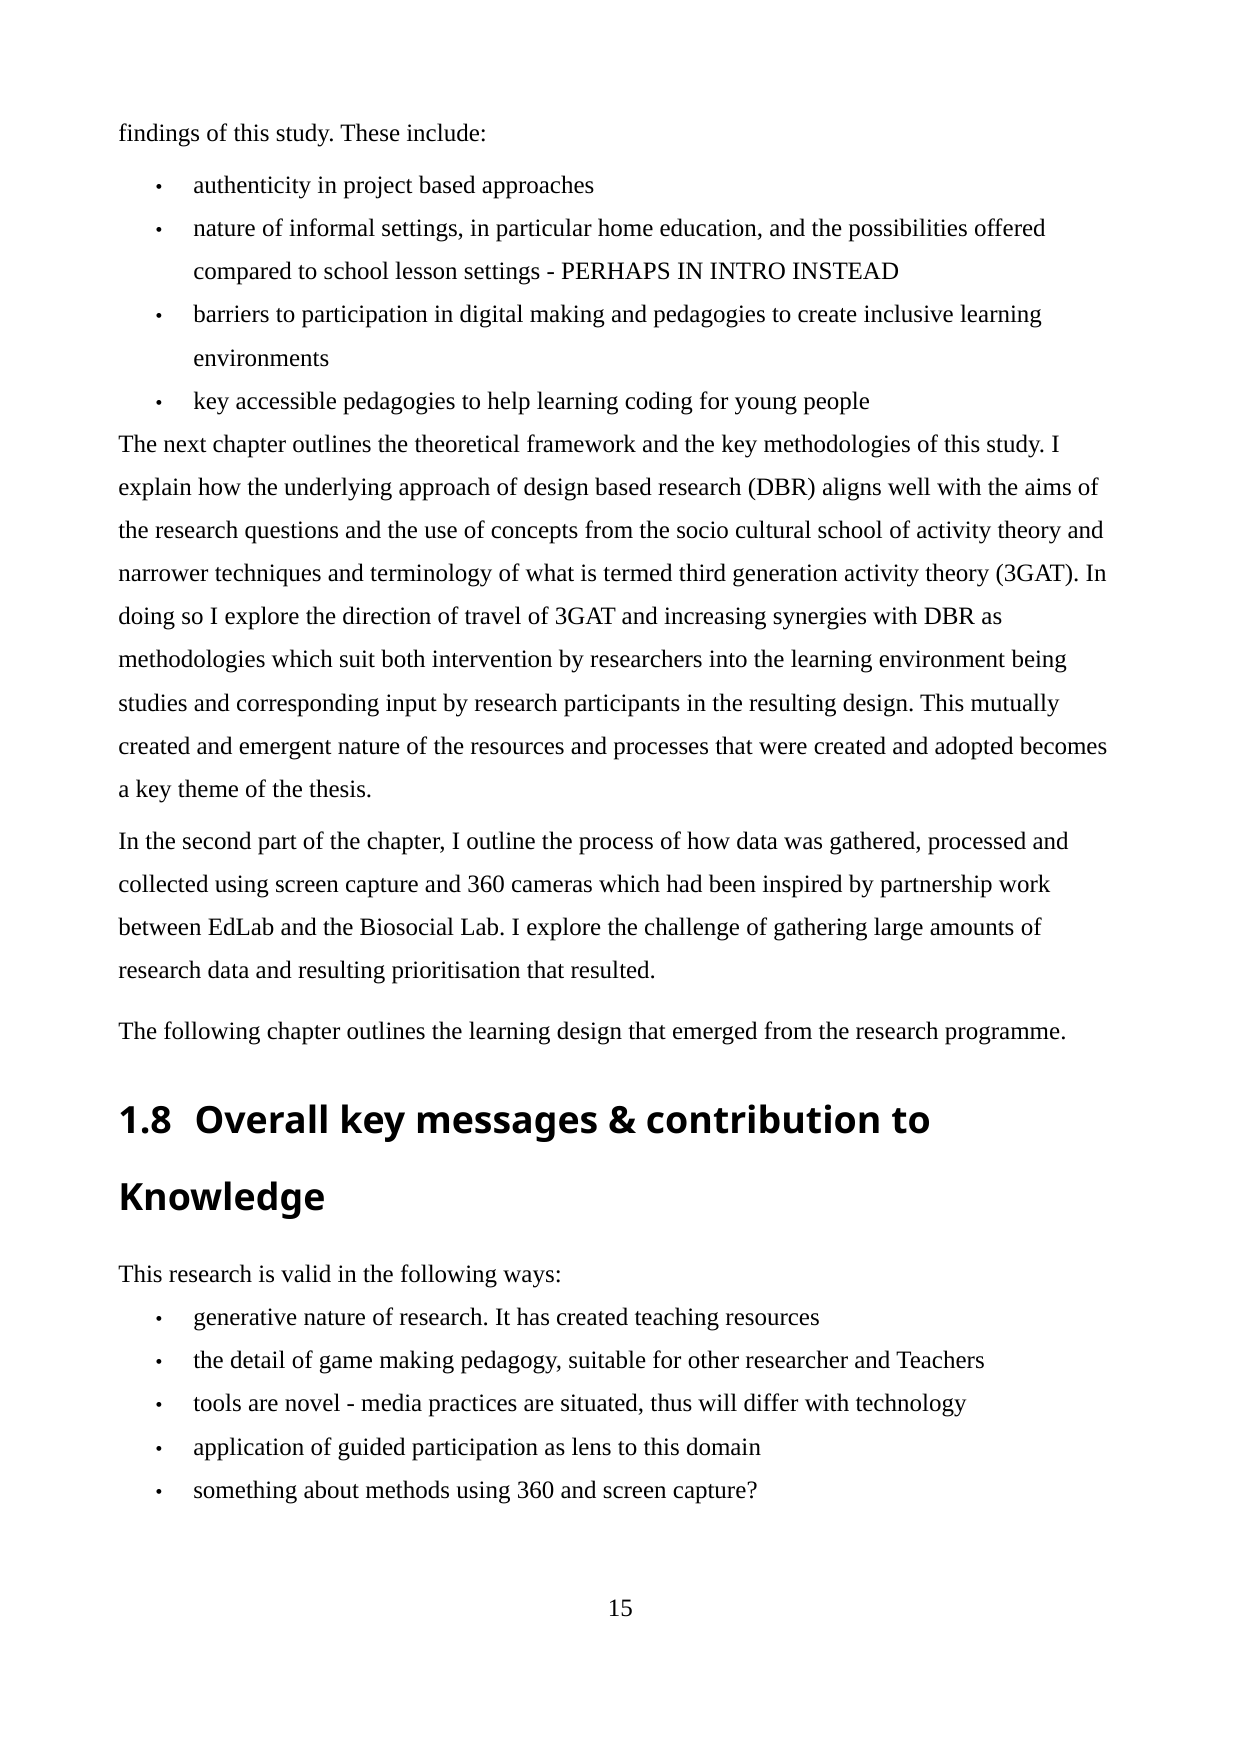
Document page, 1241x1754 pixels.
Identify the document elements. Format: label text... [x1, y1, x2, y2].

list barriers to participation in digital making and pedagogies to create inclusive learning environments [156, 299, 1122, 371]
text The following chapter outlines the learning design that emerged from the research programme. [118, 1016, 1122, 1045]
list the detail of game making pedagogy, suitable for other researcher and Teachers [156, 1345, 1122, 1374]
text The next chapter outlines the theoretical framework and the key methodologies of this study. I explain how the underlying approach of design based research (DBR) aligns well with the aims of the research questions and the use of concepts from the socio cultural school of activity theory and narrower techniques and terminology of what is termed third generation activity theory (3GAT). In doing so I explore the direction of travel of 3GAT and increasing synergies with DBR as methodologies which suit both intervention by researchers into the learning environment being studies and corresponding input by research participants in the resulting design. This mutually created and emergent nature of the resources and processes that were created and adopted becomes a key theme of the thesis. [118, 429, 1122, 803]
list nature of informal settings, in particular home education, and the possibilities offered compared to school lesson settings - PERHAPS IN INTRO INSTEAD [156, 213, 1122, 285]
text In the second part of the chapter, I outline the process of how data was gathered, processed and collected using screen capture and 360 cameras which had been inspired by partnership work between EdLab and the Biosocial Lab. I explore the challenge of gathering large amounts of research data and resulting prioritisation that resulted. [118, 826, 1122, 984]
list application of guided participation as lens to this domain [156, 1432, 1122, 1460]
list something about methods using 360 and screen capture? [156, 1475, 1122, 1503]
subtitle Overall key messages & contribution to Knowledge [118, 1093, 1122, 1221]
list authenticity in project based approaches [156, 170, 1122, 199]
list tools are novel - media practices are situated, thus will differ with technology [156, 1388, 1122, 1417]
text findings of this study. These include: [118, 118, 1122, 147]
list key accessible pedagogies to help learning coding for young people [156, 386, 1122, 414]
text This research is valid in the following ways: [118, 1259, 1122, 1288]
list generative nature of research. It has created teaching resources [156, 1302, 1122, 1331]
